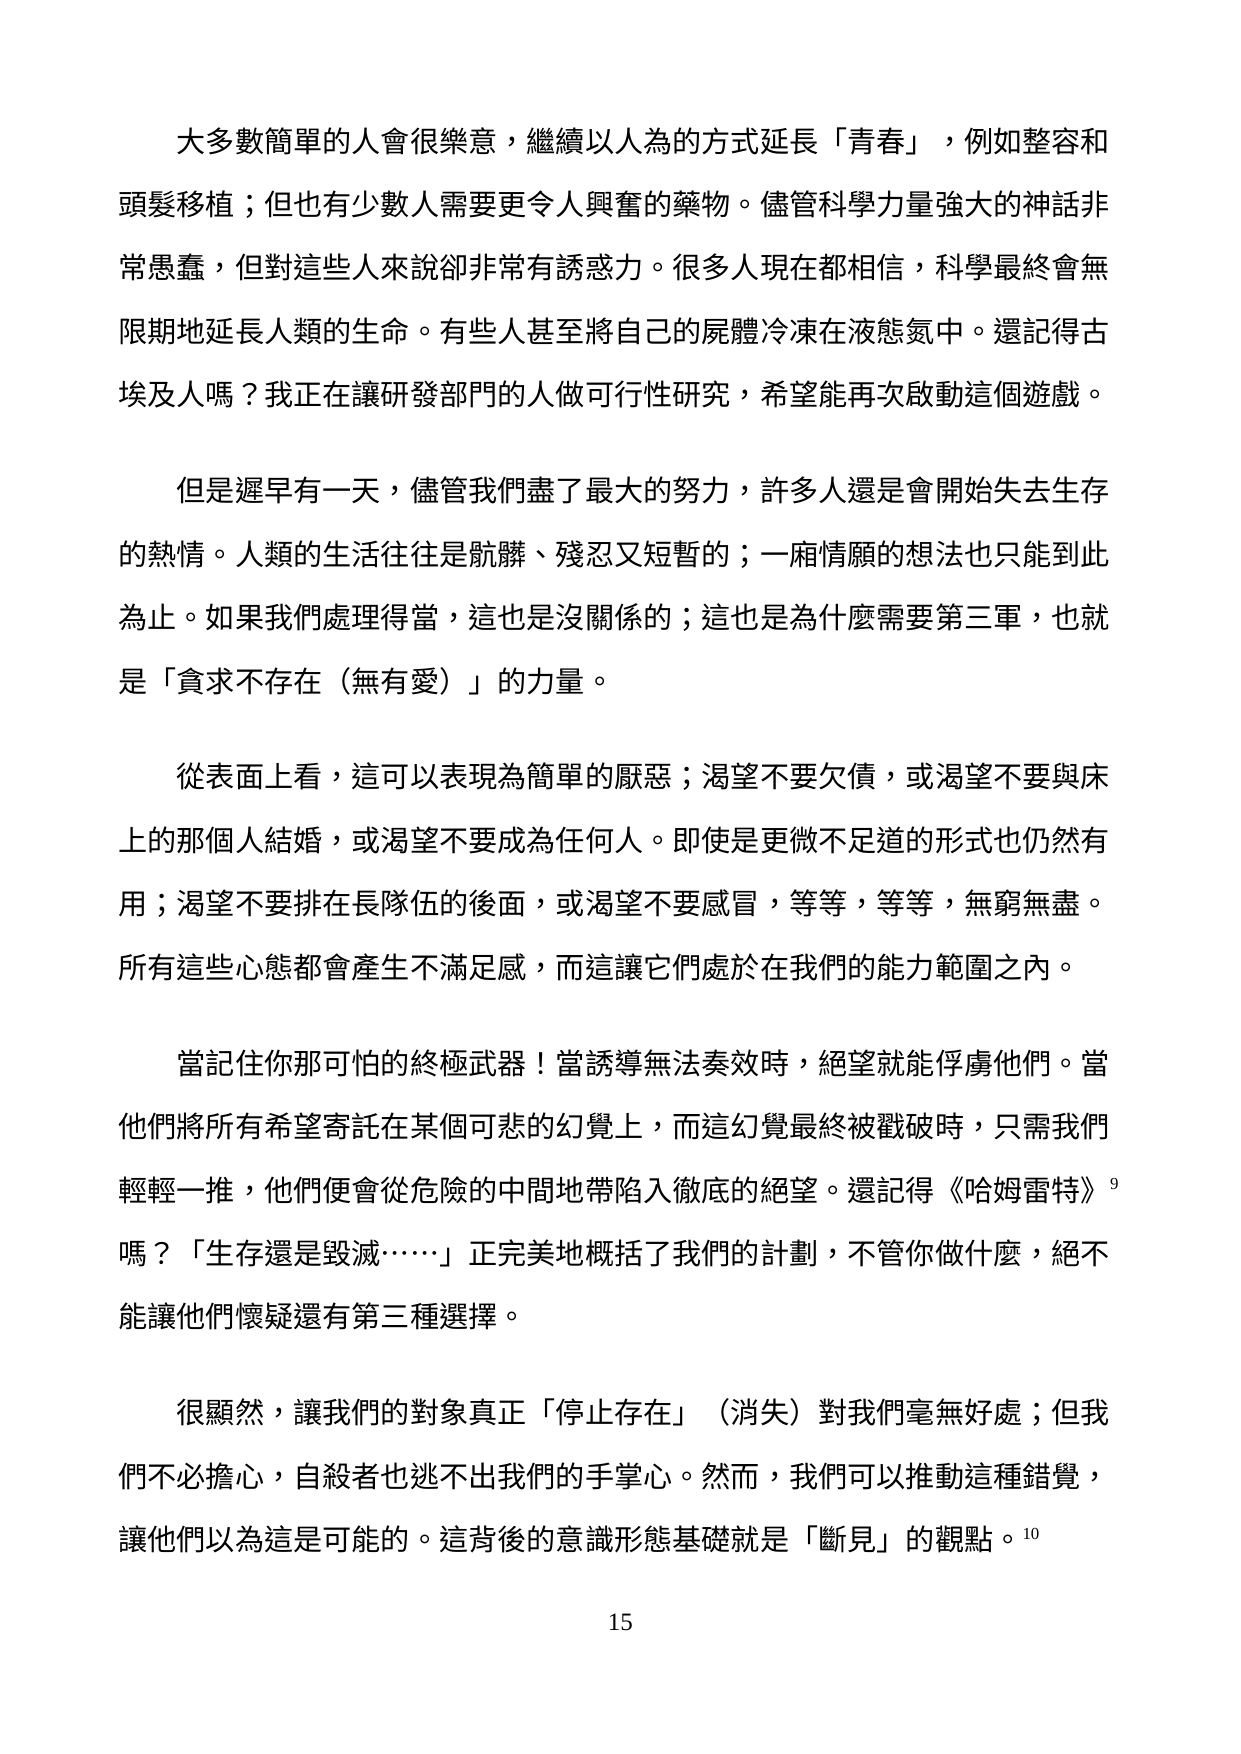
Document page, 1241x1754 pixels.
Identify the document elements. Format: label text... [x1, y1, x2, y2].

text 從表面上看，這可以表現為簡單的厭惡；渴望不要欠債，或渴望不要與床上的那個人結婚，或渴望不要成為任何人。即使是更微不足道的形式也仍然有用；渴望不要排在長隊伍的後面，或渴望不要感冒，等等，等等，無窮無盡。所有這些心態都會產生不滿足感，而這讓它們處於在我們的能力範圍之內。 [118, 754, 1122, 987]
text 當記住你那可怕的終極武器！當誘導無法奏效時，絕望就能俘虜他們。當他們將所有希望寄託在某個可悲的幻覺上，而這幻覺最終被戳破時，只需我們輕輕一推，他們便會從危險的中間地帶陷入徹底的絕望。還記得《哈姆雷特》嗎？「生存還是毀滅……」正完美地概括了我們的計劃，不管你做什麼，絕不能讓他們懷疑還有第三種選擇。 [118, 1040, 1122, 1336]
text 大多數簡單的人會很樂意，繼續以人為的方式延長「青春」，例如整容和頭髮移植；但也有少數人需要更令人興奮的藥物。儘管科學力量強大的神話非常愚蠢，但對這些人來說卻非常有誘惑力。很多人現在都相信，科學最終會無限期地延長人類的生命。有些人甚至將自己的屍體冷凍在液態氮中。還記得古埃及人嗎？我正在讓研發部門的人做可行性研究，希望能再次啟動這個遊戲。 [118, 118, 1122, 414]
text 很顯然，讓我們的對象真正「停止存在」（消失）對我們毫無好處；但我們不必擔心，自殺者也逃不出我們的手掌心。然而，我們可以推動這種錯覺，讓他們以為這是可能的。這背後的意識形態基礎就是「斷見」的觀點。 [118, 1390, 1122, 1559]
text 但是遲早有一天，儘管我們盡了最大的努力，許多人還是會開始失去生存的熱情。人類的生活往往是骯髒、殘忍又短暫的；一廂情願的想法也只能到此為止。如果我們處理得當，這也是沒關係的；這也是為什麼需要第三軍，也就是「貪求不存在（無有愛）」的力量。 [118, 468, 1122, 700]
